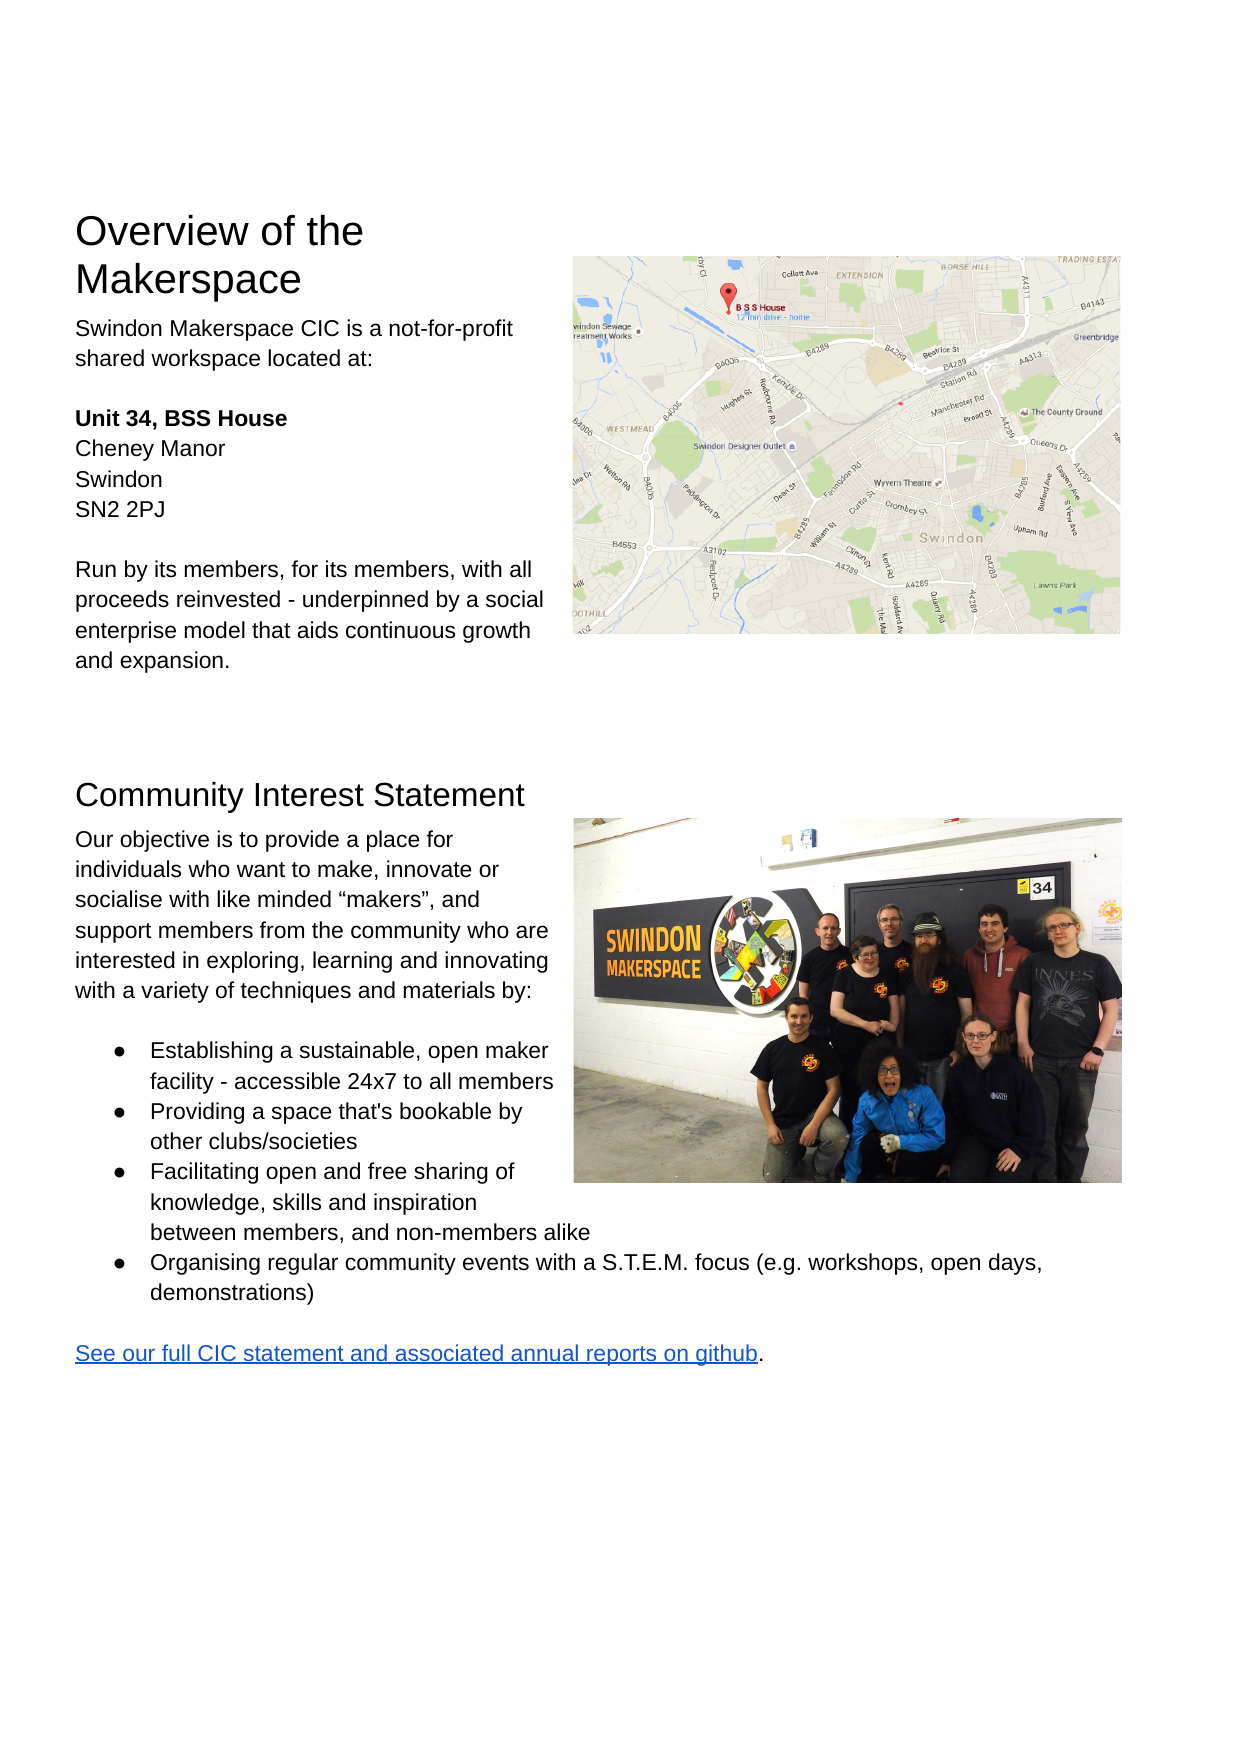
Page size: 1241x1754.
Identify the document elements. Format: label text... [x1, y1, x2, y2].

text [1121, 405, 1165, 432]
text [1121, 466, 1165, 492]
text [1122, 826, 1165, 1003]
subtitle Community Interest Statement [75, 775, 1165, 813]
text [1121, 496, 1165, 522]
text Cheney Manor [75, 435, 572, 462]
list Providing a space that's bookable by other clubs/societies [112, 1098, 573, 1154]
text Unit 34, BSS House [75, 405, 572, 432]
picture [573, 818, 1122, 1183]
list [1122, 1037, 1165, 1094]
text Swindon Makerspace CIC is a not-for-profit shared workspace located at: [75, 314, 572, 371]
text [1121, 314, 1165, 371]
text SN2 2PJ [75, 496, 572, 522]
subtitle Overview of the Makerspace [75, 206, 1165, 302]
text Run by its members, for its members, with all proceeds reinvested - underpinned by a social enterprise model that aids continuous growth and expansion. [75, 556, 1165, 673]
picture [572, 256, 1121, 634]
text Our objective is to provide a place for individuals who want to make, innovate or socialise with like minded “makers”, and support members from the community who are interested in exploring, learning and innovating with a variety of techniques and materials by: [75, 826, 573, 1003]
text Swindon [75, 466, 572, 492]
list Establishing a sustainable, open maker facility - accessible 24x7 to all members [112, 1037, 573, 1094]
list [1122, 1098, 1165, 1154]
text See our full CIC statement and associated annual reports on github. [75, 1339, 1165, 1366]
text [1121, 435, 1165, 462]
list Organising regular community events with a S.T.E.M. focus (e.g. workshops, open days, demonstrations) [112, 1249, 1165, 1305]
list Facilitating open and free sharing of knowledge, skills and inspiration between members, and non-members alike [112, 1158, 1165, 1245]
